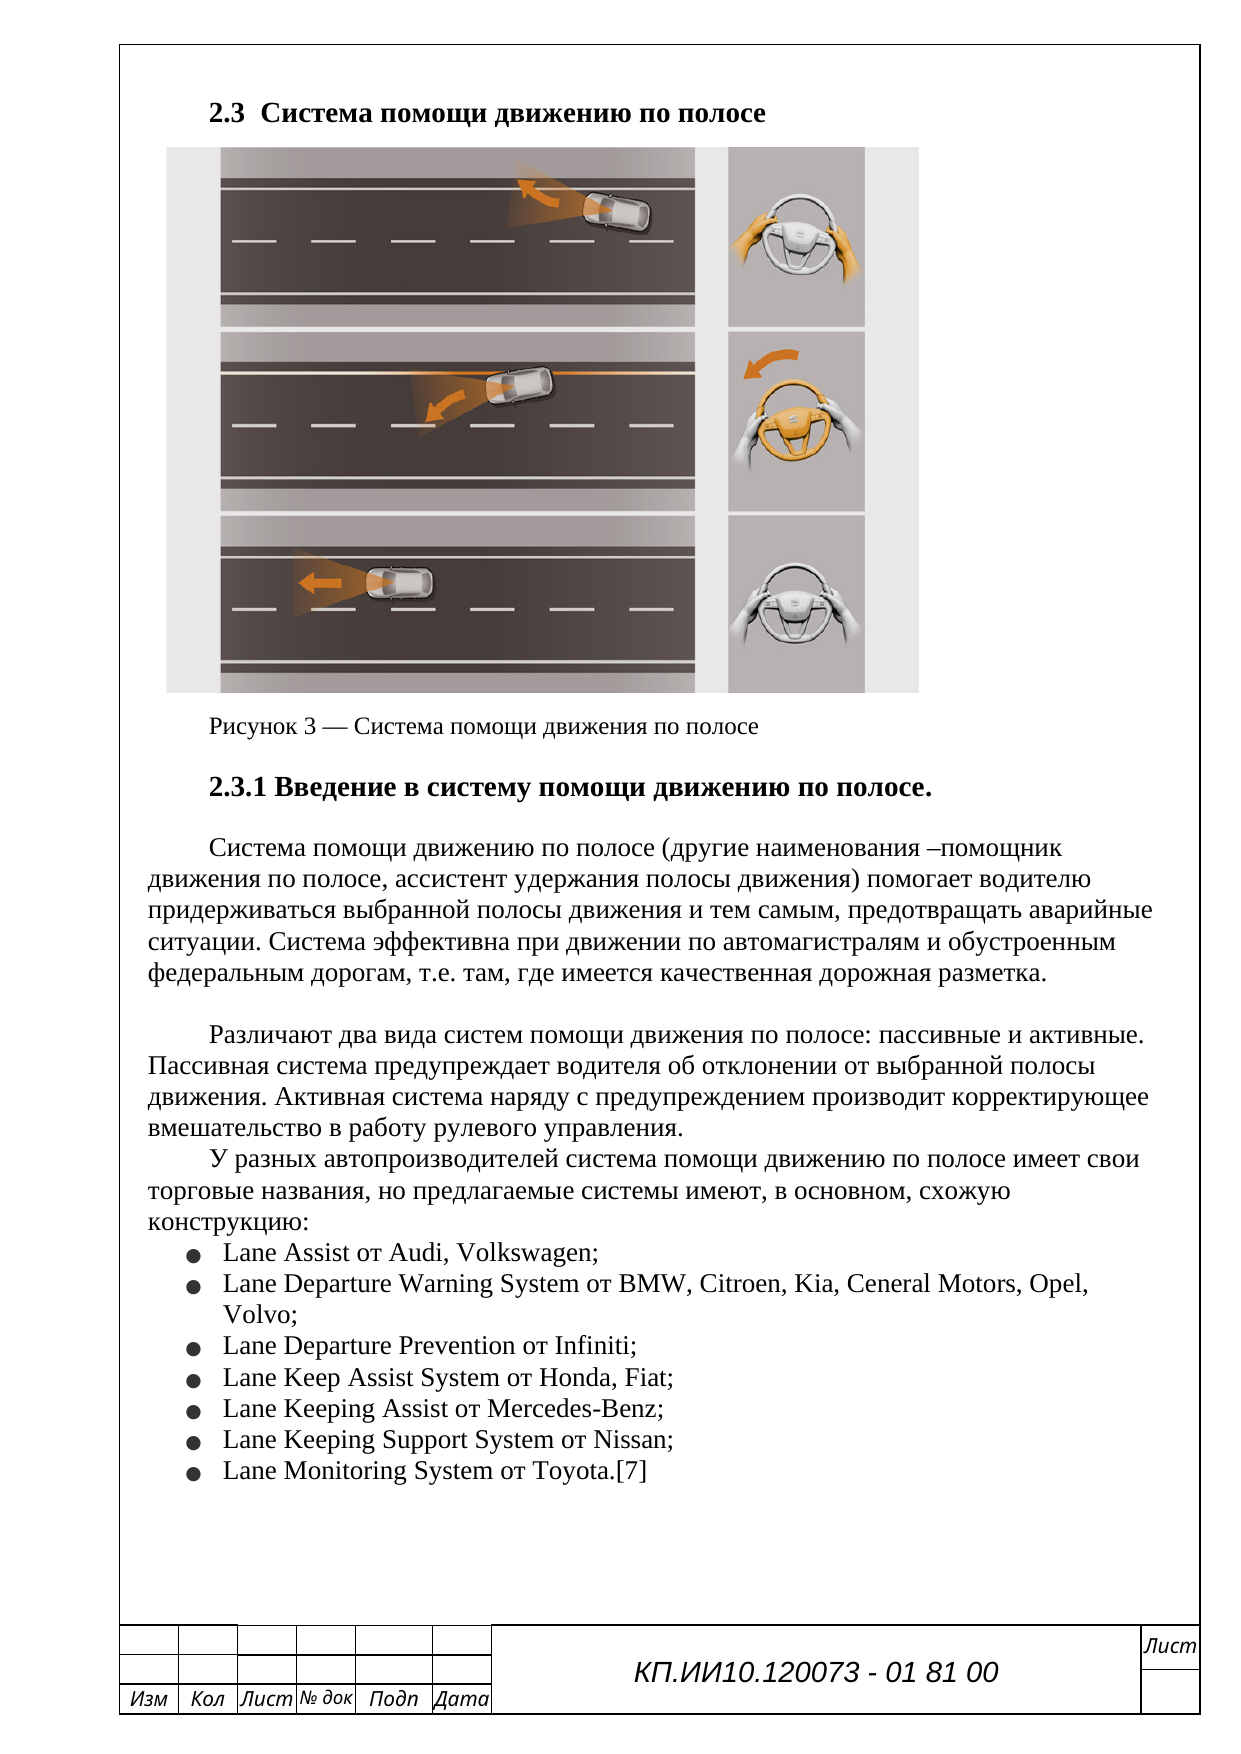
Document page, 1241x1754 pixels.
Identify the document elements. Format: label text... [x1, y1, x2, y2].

list Lane Assist от Audi, Volkswagen; [185, 1236, 1169, 1267]
text 2.3.1 Введение в систему помощи движению по полосе. [148, 769, 1169, 802]
list Lane Keeping Assist от Mercedes-Benz; [185, 1392, 1169, 1423]
text Различают два вида систем помощи движения по полосе: пассивные и активные. Пассивная система предупреждает водителя об отклонении от выбранной полосы движения. Активная система наряду с предупреждением производит корректирующее вмешательство в работу рулевого управления. [148, 1018, 1169, 1143]
list Lane Keeping Support System от Nissan; [185, 1423, 1169, 1454]
list Lane Keep Assist System от Honda, Fiat; [185, 1361, 1169, 1392]
list Система помощи движению по полосе [148, 95, 1169, 711]
picture [166, 147, 919, 693]
text Рисунок 3 — Система помощи движения по полосе [148, 711, 1169, 740]
text Система помощи движению по полосе (другие наименования –помощник движения по полосе, ассистент удержания полосы движения) помогает водителю придерживаться выбранной полосы движения и тем самым, предотвращать аварийные ситуации. Система эффективна при движении по автомагистралям и обустроенным федеральным дорогам, т.е. там, где имеется качественная дорожная разметка. [148, 831, 1169, 987]
text У разных автопроизводителей система помощи движению по полосе имеет свои торговые названия, но предлагаемые системы имеют, в основном, схожую конструкцию: [148, 1143, 1169, 1236]
list Lane Departure Warning System от BMW, Citroen, Kia, Ceneral Motors, Opel, Volvo; [185, 1267, 1169, 1329]
list Lane Departure Prevention от Infiniti; [185, 1329, 1169, 1361]
list Lane Monitoring System от Toyota.[7] [185, 1454, 1169, 1485]
